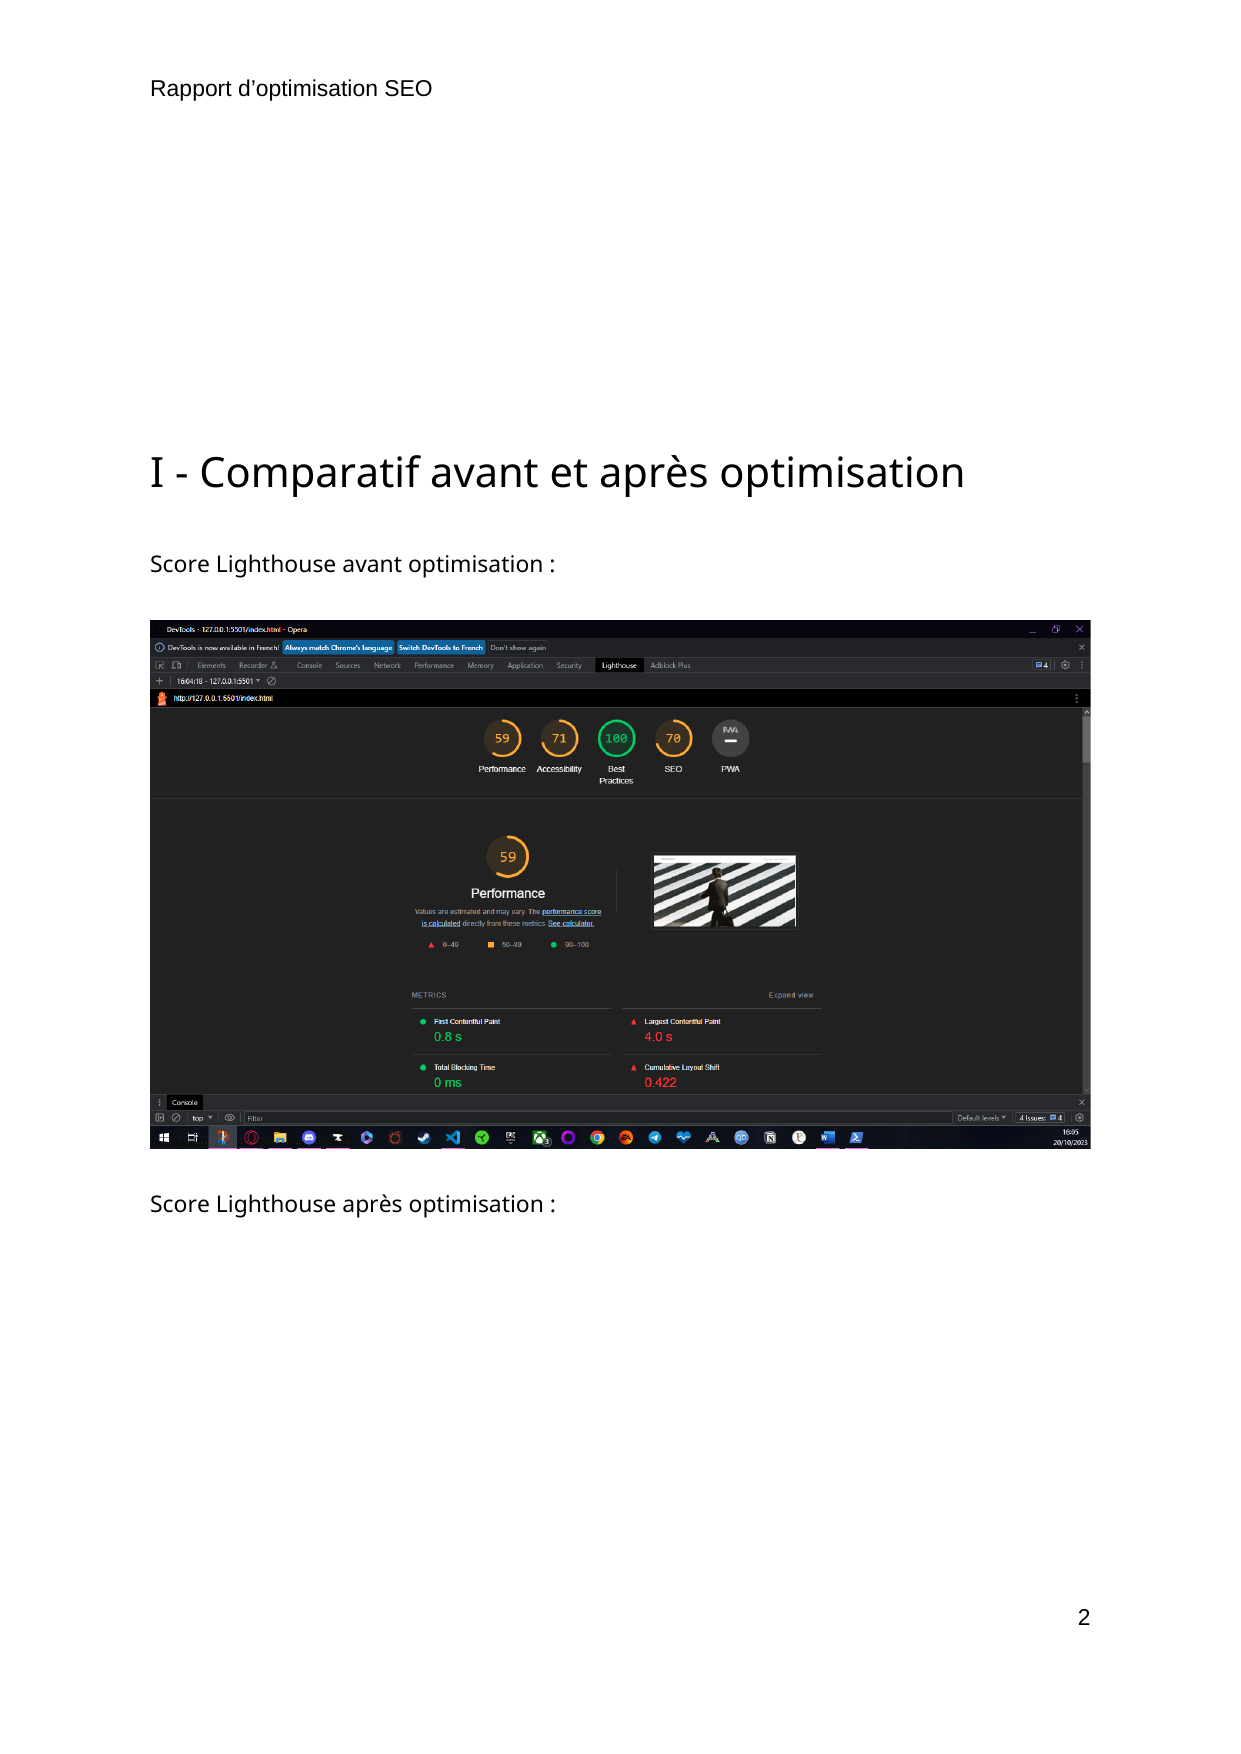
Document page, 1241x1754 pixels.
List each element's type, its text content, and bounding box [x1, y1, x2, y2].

text Score Lighthouse avant optimisation : [150, 548, 1090, 580]
subtitle I - Comparatif avant et après optimisation [150, 443, 1090, 500]
text Score Lighthouse après optimisation : [150, 1188, 1090, 1219]
